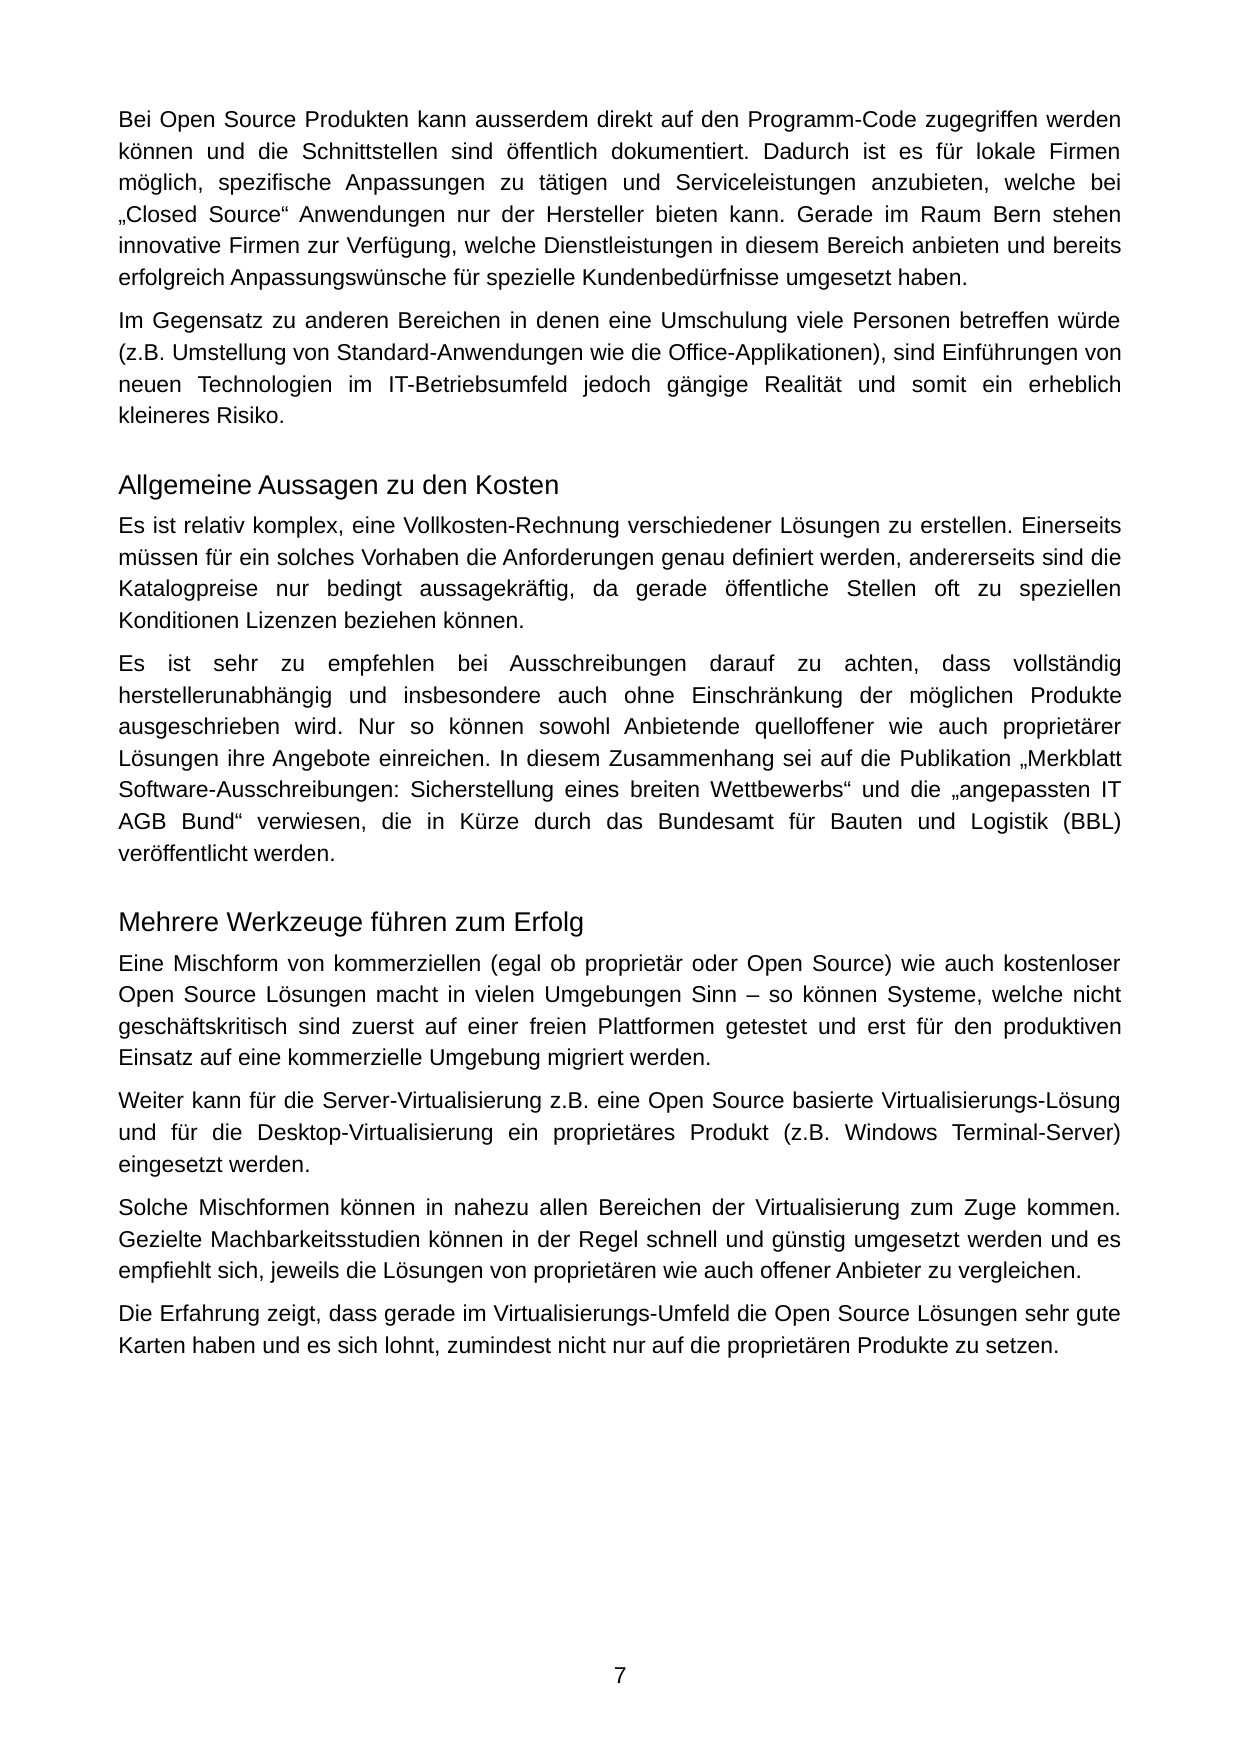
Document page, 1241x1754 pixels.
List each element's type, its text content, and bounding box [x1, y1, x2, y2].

text Die Erfahrung zeigt, dass gerade im Virtualisierungs-Umfeld die Open Source Lösungen sehr gute Karten haben und es sich lohnt, zumindest nicht nur auf die proprietären Produkte zu setzen. [118, 1300, 1122, 1358]
text Im Gegensatz zu anderen Bereichen in denen eine Umschulung viele Personen betreffen würde (z.B. Umstellung von Standard-Anwendungen wie die Office-Applikationen), sind Einführungen von neuen Technologien im IT-Betriebsumfeld jedoch gängige Realität und somit ein erheblich kleineres Risiko. [118, 307, 1122, 428]
text Es ist sehr zu empfehlen bei Ausschreibungen darauf zu achten, dass vollständig herstellerunabhängig und insbesondere auch ohne Einschränkung der möglichen Produkte ausgeschrieben wird. Nur so können sowohl Anbietende quelloffener wie auch proprietärer Lösungen ihre Angebote einreichen. In diesem Zusammenhang sei auf die Publikation „Merkblatt Software-Ausschreibungen: Sicherstellung eines breiten Wettbewerbs“ und die „angepassten IT AGB Bund“ verwiesen, die in Kürze durch das Bundesamt für Bauten und Logistik (BBL) veröffentlicht werden. [118, 650, 1122, 866]
text Solche Mischformen können in nahezu allen Bereichen der Virtualisierung zum Zuge kommen. Gezielte Machbarkeitsstudien können in der Regel schnell und günstig umgesetzt werden und es empfiehlt sich, jeweils die Lösungen von proprietären wie auch offener Anbieter zu vergleichen. [118, 1194, 1122, 1283]
text Weiter kann für die Server-Virtualisierung z.B. eine Open Source basierte Virtualisierungs-Lösung und für die Desktop-Virtualisierung ein proprietäres Produkt (z.B. Windows Terminal-Server) eingesetzt werden. [118, 1087, 1122, 1177]
text Bei Open Source Produkten kann ausserdem direkt auf den Programm-Code zugegriffen werden können und die Schnittstellen sind öffentlich dokumentiert. Dadurch ist es für lokale Firmen möglich, spezifische Anpassungen zu tätigen und Serviceleistungen anzubieten, welche bei „Closed Source“ Anwendungen nur der Hersteller bieten kann. Gerade im Raum Bern stehen innovative Firmen zur Verfügung, welche Dienstleistungen in diesem Bereich anbieten und bereits erfolgreich Anpassungswünsche für spezielle Kundenbedürfnisse umgesetzt haben. [118, 106, 1122, 290]
text Es ist relativ komplex, eine Vollkosten-Rechnung verschiedener Lösungen zu erstellen. Einerseits müssen für ein solches Vorhaben die Anforderungen genau definiert werden, andererseits sind die Katalogpreise nur bedingt aussagekräftig, da gerade öffentliche Stellen oft zu speziellen Konditionen Lizenzen beziehen können. [118, 512, 1122, 633]
subtitle Mehrere Werkzeuge führen zum Erfolg [118, 906, 1122, 938]
text Eine Mischform von kommerziellen (egal ob proprietär oder Open Source) wie auch kostenloser Open Source Lösungen macht in vielen Umgebungen Sinn – so können Systeme, welche nicht geschäftskritisch sind zuerst auf einer freien Plattformen getestet und erst für den produktiven Einsatz auf eine kommerzielle Umgebung migriert werden. [118, 949, 1122, 1071]
subtitle Allgemeine Aussagen zu den Kosten [118, 469, 1122, 500]
